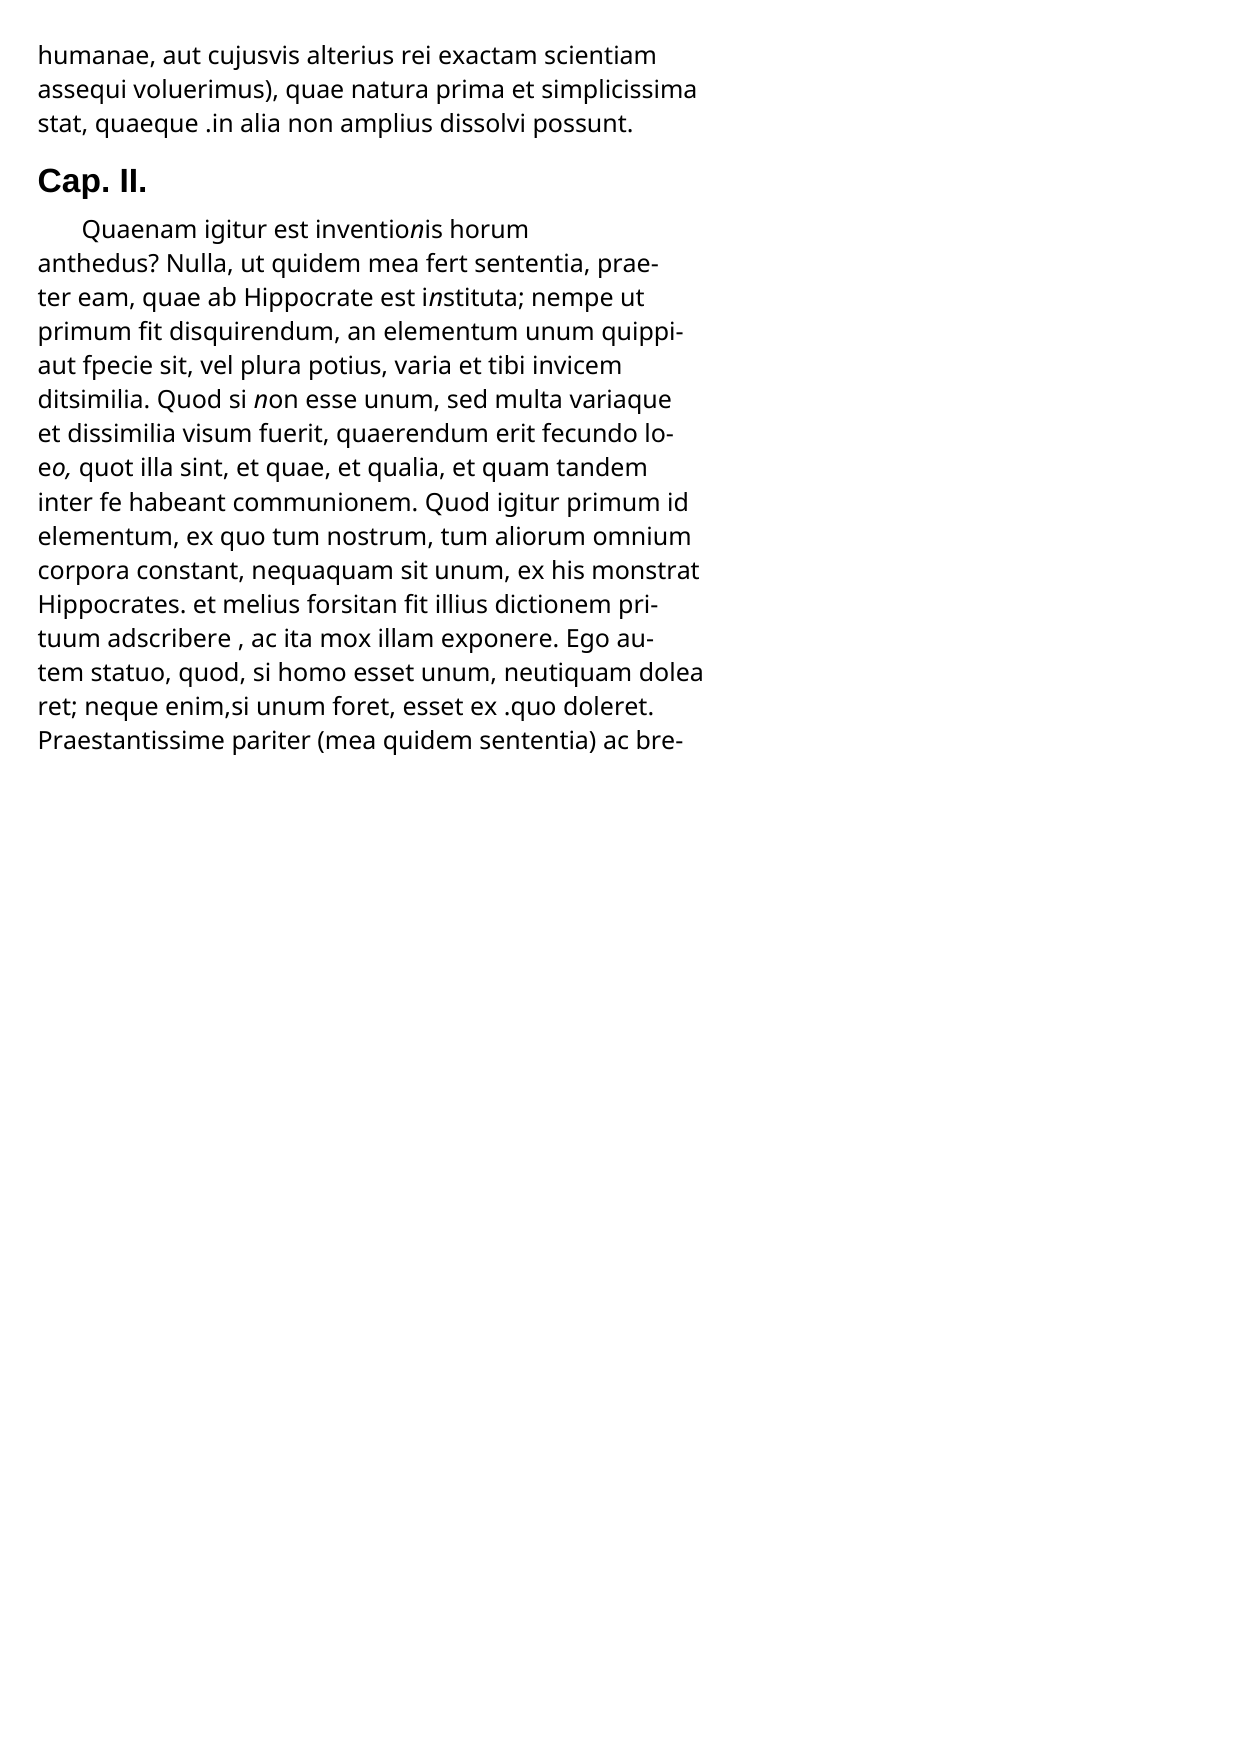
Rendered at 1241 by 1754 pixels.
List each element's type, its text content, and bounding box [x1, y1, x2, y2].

text Quaenam igitur est inventionis horum anthedus? Nulla, ut quidem mea fert sententia, prae- ter eam, quae ab Hippocrate est instituta; nempe ut primum fit disquirendum, an elementum unum quippi- aut fpecie sit, vel plura potius, varia et tibi invicem ditsimilia. Quod si non esse unum, sed multa variaque et dissimilia visum fuerit, quaerendum erit fecundo lo- eo, quot illa sint, et quae, et qualia, et quam tandem inter fe habeant communionem. Quod igitur primum id elementum, ex quo tum nostrum, tum aliorum omnium corpora constant, nequaquam sit unum, ex his monstrat Hippocrates. et melius forsitan fit illius dictionem pri- tuum adscribere , ac ita mox illam exponere. Ego au- tem statuo, quod, si homo esset unum, neutiquam dolea ret; neque enim,si unum foret, esset ex .quo doleret. Praestantissime pariter (mea quidem sententia) ac bre- [37, 212, 1203, 757]
text humanae, aut cujusvis alterius rei exactam scientiam assequi voluerimus), quae natura prima et simplicissima stat, quaeque .in alia non amplius dissolvi possunt. [37, 37, 1203, 140]
subtitle Cap. II. [37, 161, 1203, 199]
